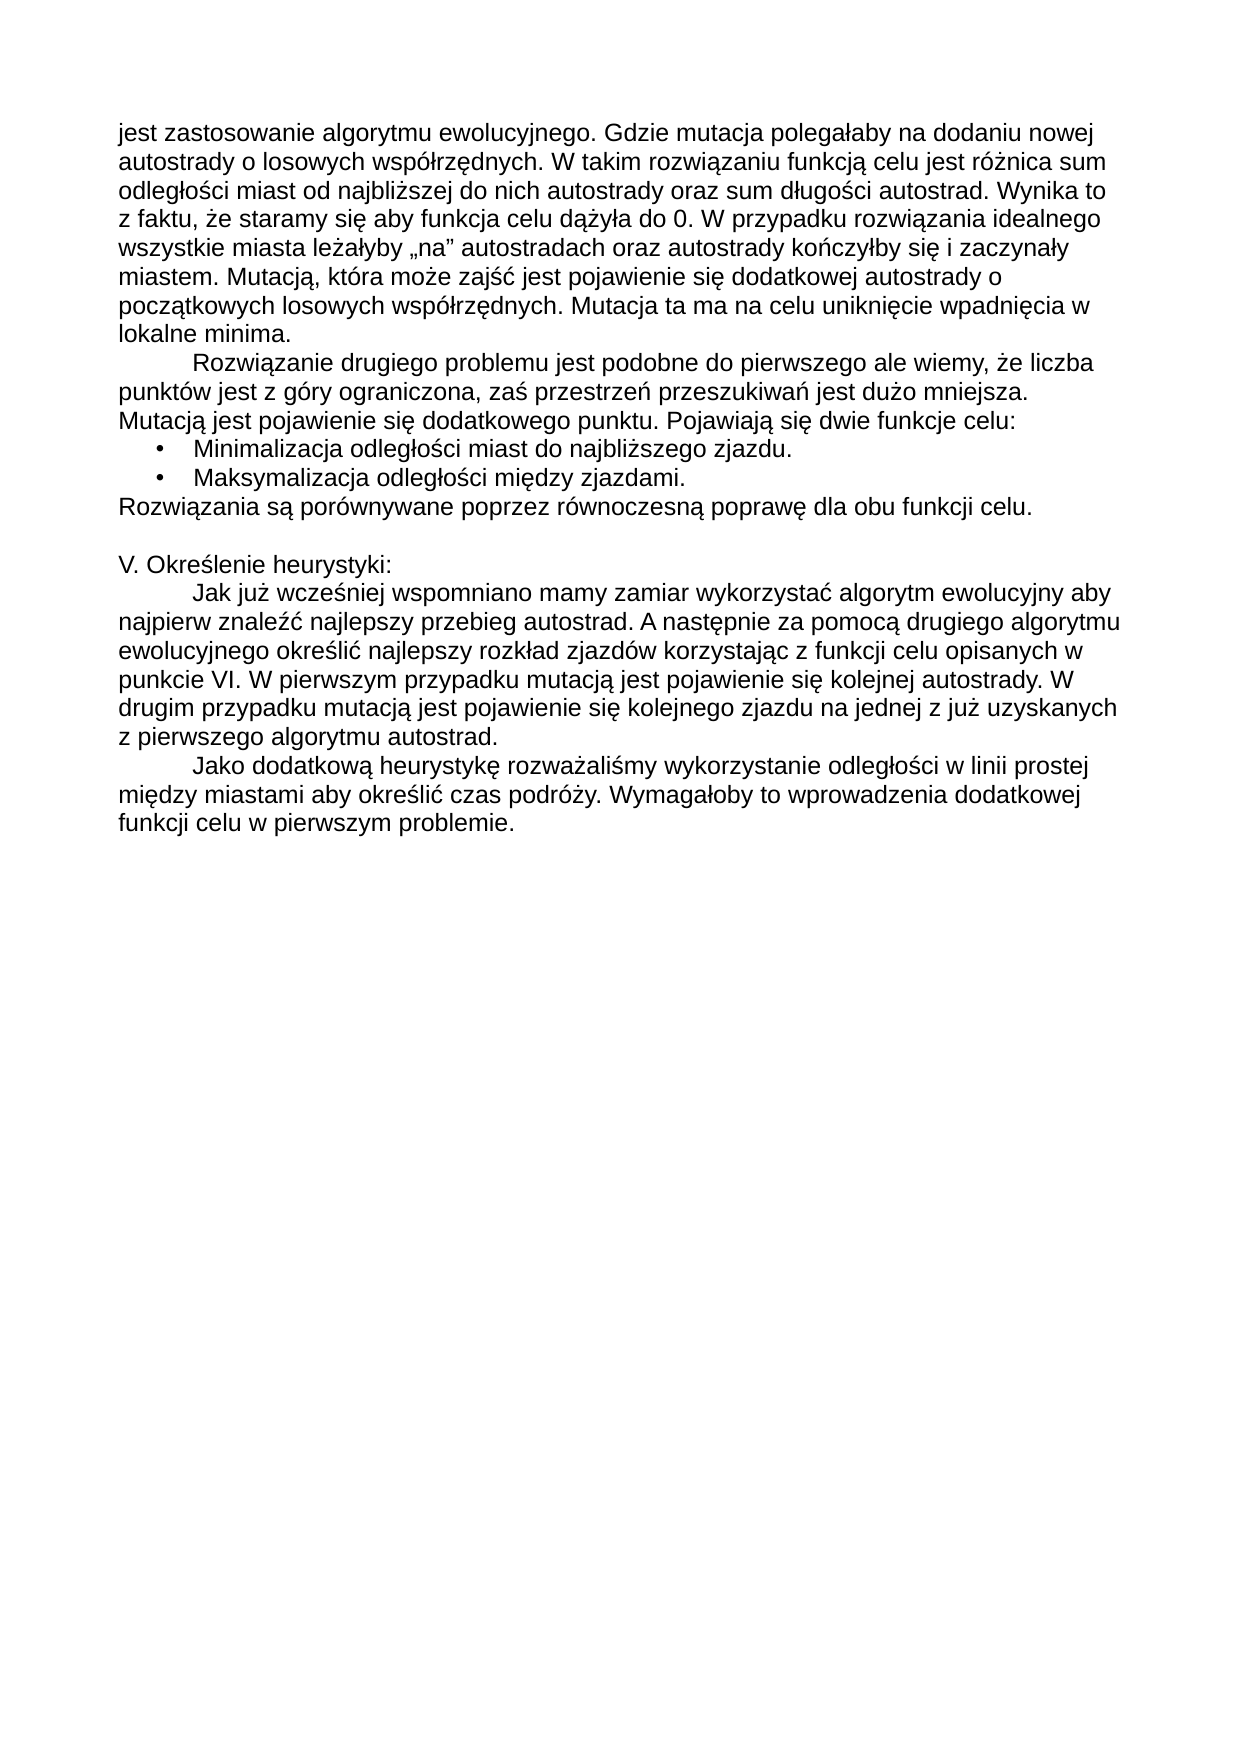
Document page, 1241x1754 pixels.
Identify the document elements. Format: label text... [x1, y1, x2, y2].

text Rozwiązania są porównywane poprzez równoczesną poprawę dla obu funkcji celu. [118, 492, 1122, 521]
text V. Określenie heurystyki: [118, 549, 1122, 578]
text Jak już wcześniej wspomniano mamy zamiar wykorzystać algorytm ewolucyjny aby najpierw znaleźć najlepszy przebieg autostrad. A następnie za pomocą drugiego algorytmu ewolucyjnego określić najlepszy rozkład zjazdów korzystając z funkcji celu opisanych w punkcie VI. W pierwszym przypadku mutacją jest pojawienie się kolejnej autostrady. W drugim przypadku mutacją jest pojawienie się kolejnego zjazdu na jednej z już uzyskanych z pierwszego algorytmu autostrad. [118, 578, 1122, 751]
list Maksymalizacja odległości między zjazdami. [156, 463, 1122, 492]
list Minimalizacja odległości miast do najbliższego zjazdu. [156, 434, 1122, 463]
text Rozwiązanie drugiego problemu jest podobne do pierwszego ale wiemy, że liczba punktów jest z góry ograniczona, zaś przestrzeń przeszukiwań jest dużo mniejsza. Mutacją jest pojawienie się dodatkowego punktu. Pojawiają się dwie funkcje celu: [118, 348, 1122, 434]
text Jako dodatkową heurystykę rozważaliśmy wykorzystanie odległości w linii prostej między miastami aby określić czas podróży. Wymagałoby to wprowadzenia dodatkowej funkcji celu w pierwszym problemie. [118, 751, 1122, 837]
text jest zastosowanie algorytmu ewolucyjnego. Gdzie mutacja polegałaby na dodaniu nowej autostrady o losowych współrzędnych. W takim rozwiązaniu funkcją celu jest różnica sum odległości miast od najbliższej do nich autostrady oraz sum długości autostrad. Wynika to z faktu, że staramy się aby funkcja celu dążyła do 0. W przypadku rozwiązania idealnego wszystkie miasta leżałyby „na” autostradach oraz autostrady kończyłby się i zaczynały miastem. Mutacją, która może zajść jest pojawienie się dodatkowej autostrady o początkowych losowych współrzędnych. Mutacja ta ma na celu uniknięcie wpadnięcia w lokalne minima. [118, 118, 1122, 348]
